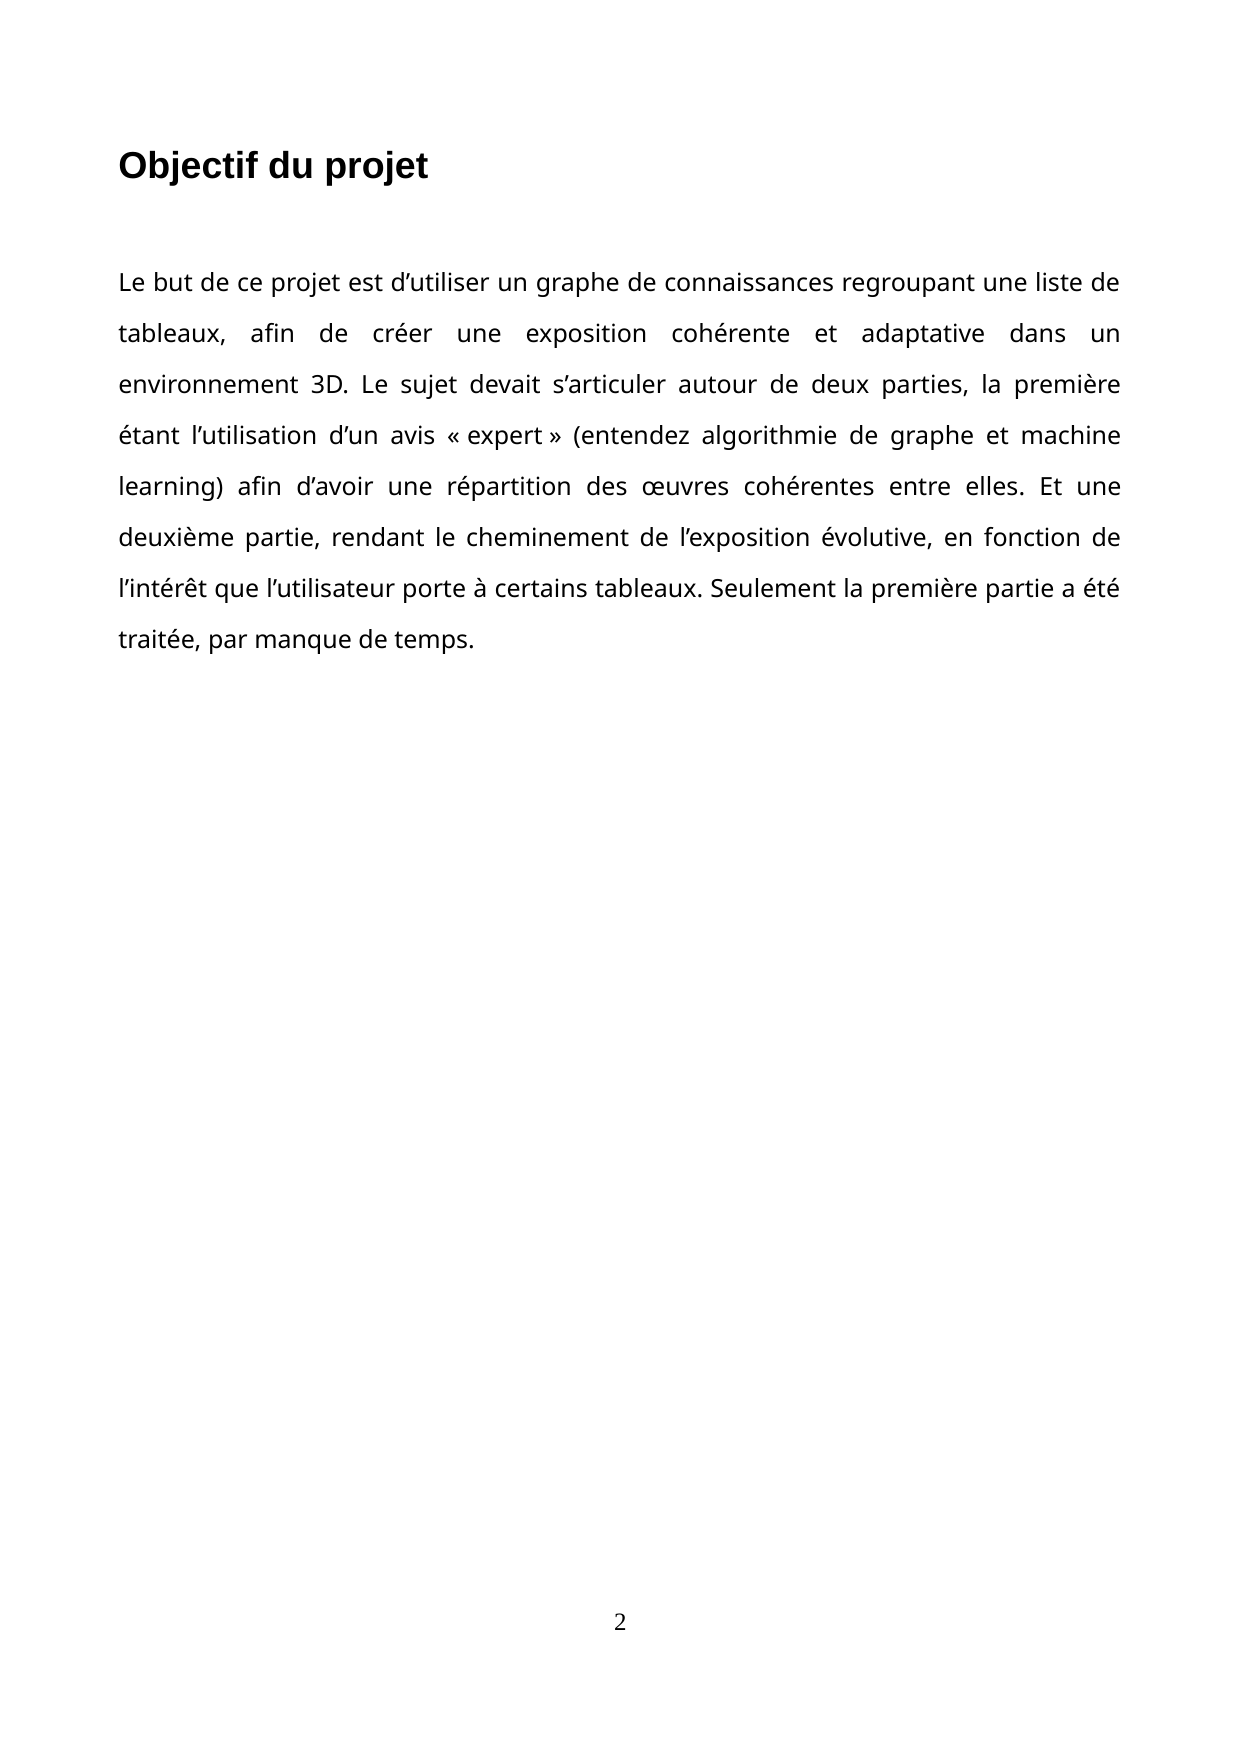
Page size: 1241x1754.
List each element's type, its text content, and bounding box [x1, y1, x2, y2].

subtitle Objectif du projet [118, 143, 1122, 186]
text Le but de ce projet est d’utiliser un graphe de connaissances regroupant une liste de tableaux, afin de créer une exposition cohérente et adaptative dans un environnement 3D. Le sujet devait s’articuler autour de deux parties, la première étant l’utilisation d’un avis « expert » (entendez algorithmie de graphe et machine learning) afin d’avoir une répartition des œuvres cohérentes entre elles. Et une deuxième partie, rendant le cheminement de l’exposition évolutive, en fonction de l’intérêt que l’utilisateur porte à certains tableaux. Seulement la première partie a été traitée, par manque de temps. [118, 264, 1122, 656]
